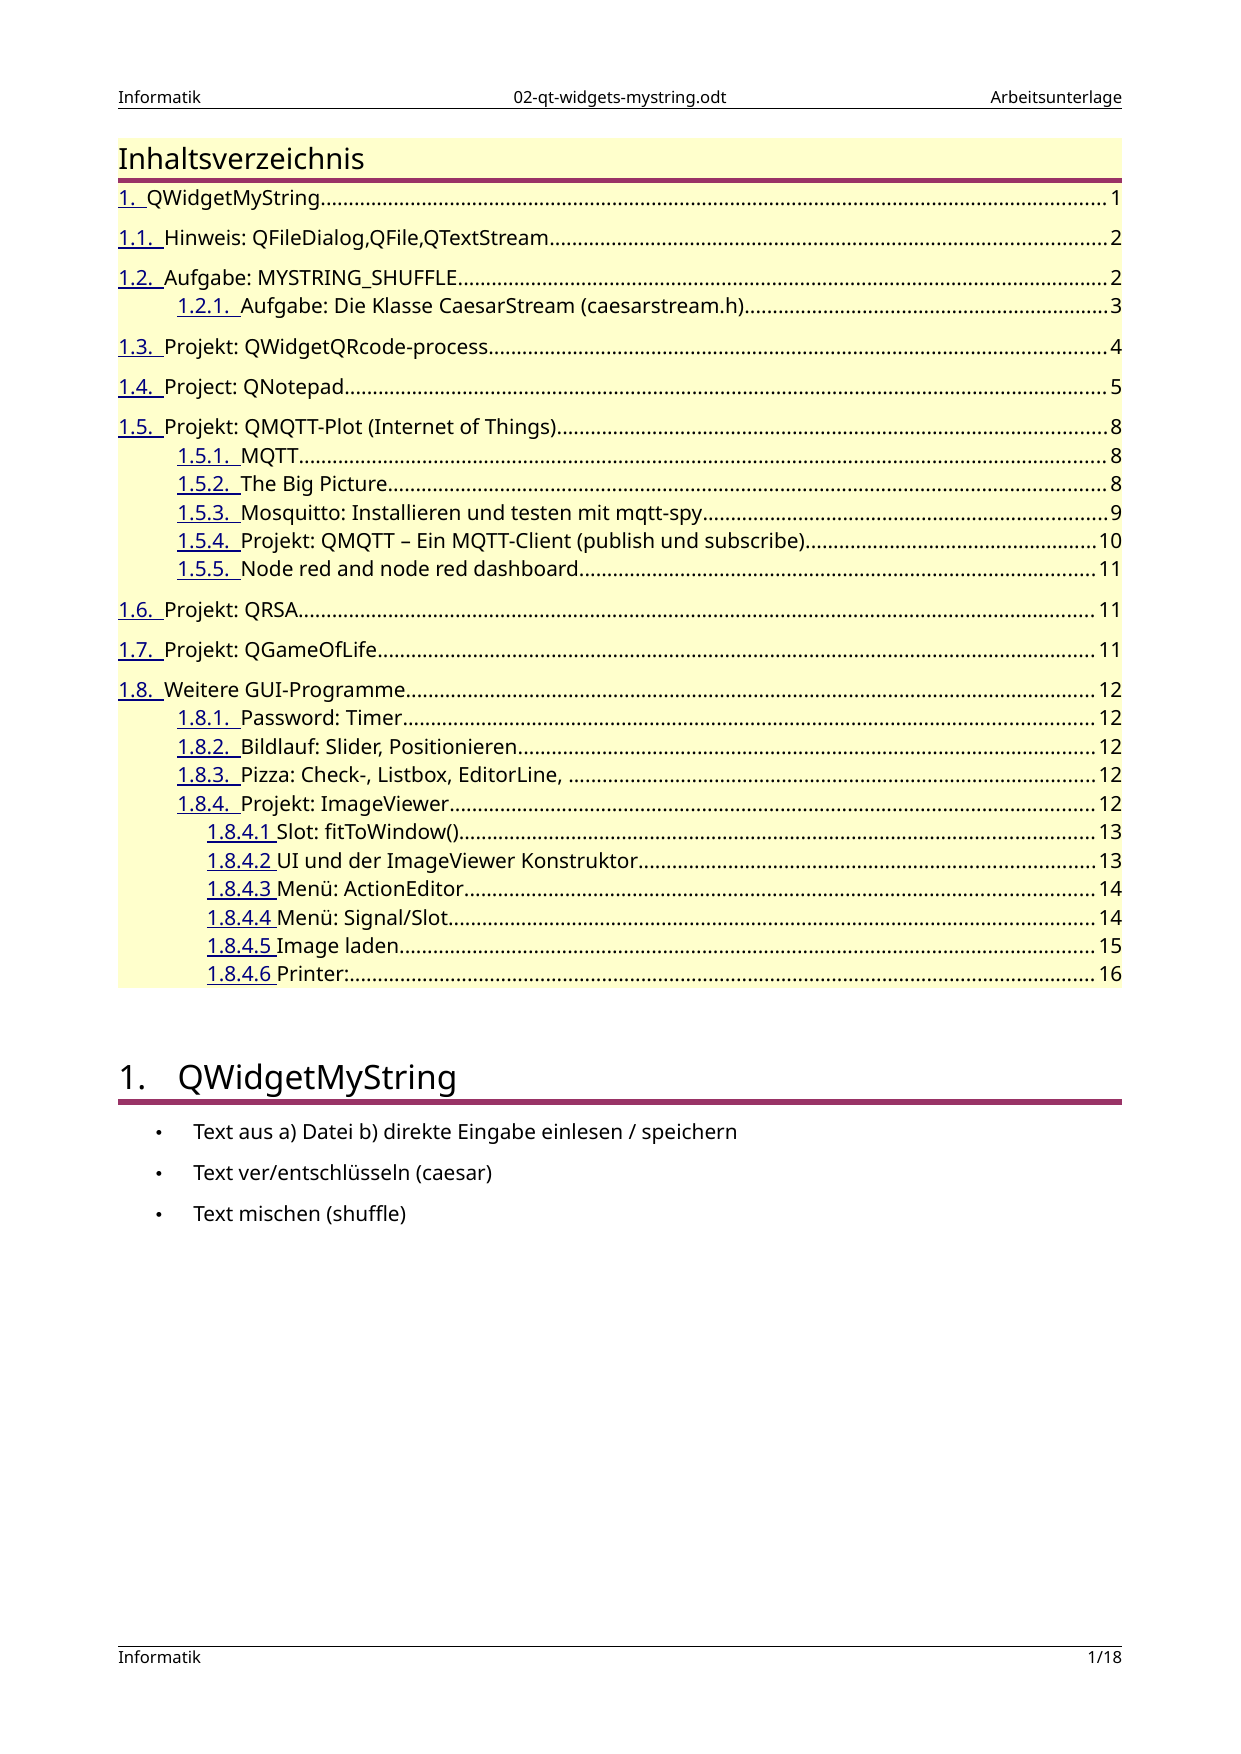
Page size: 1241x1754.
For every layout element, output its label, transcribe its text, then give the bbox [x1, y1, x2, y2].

text 1.5.2. The Big Picture 8 [177, 469, 1122, 498]
text 1.6. Projekt: QRSA 11 [118, 595, 1122, 623]
text 1.5. Projekt: QMQTT-Plot (Internet of Things) 8 [118, 412, 1122, 441]
text 1.8.4.2 UI und der ImageViewer Konstruktor 13 [207, 846, 1122, 874]
text 1.1. Hinweis: QFileDialog,QFile,QTextStream 2 [118, 223, 1122, 251]
text 1.8.3. Pizza: Check-, Listbox, EditorLine, … 12 [177, 760, 1122, 789]
list Text mischen (shuffle) [156, 1199, 1122, 1228]
text 1.5.4. Projekt: QMQTT – Ein MQTT-Client (publish und subscribe) 10 [177, 526, 1122, 554]
text 1.4. Project: QNotepad 5 [118, 372, 1122, 401]
text 1. QWidgetMyString 1 [118, 183, 1122, 211]
subtitle Inhaltsverzeichnis [118, 138, 1122, 178]
text 1.8. Weitere GUI-Programme 12 [118, 675, 1122, 703]
text 1.3. Projekt: QWidgetQRcode-process 4 [118, 332, 1122, 360]
text 1.8.4.6 Printer: 16 [207, 959, 1122, 988]
text 1.8.4.5 Image laden 15 [207, 931, 1122, 959]
text 1.8.4.1 Slot: fitToWindow() 13 [207, 817, 1122, 846]
text 1.2. Aufgabe: MYSTRING_SHUFFLE 2 [118, 263, 1122, 292]
list Text aus a) Datei b) direkte Eingabe einlesen / speichern [156, 1117, 1122, 1146]
text 1.8.2. Bildlauf: Slider, Positionieren 12 [177, 732, 1122, 760]
subtitle QWidgetMyString [118, 1054, 1122, 1099]
text 1.2.1. Aufgabe: Die Klasse CaesarStream (caesarstream.h) 3 [177, 292, 1122, 320]
text 1.5.5. Node red and node red dashboard 11 [177, 554, 1122, 583]
text 1.8.4.4 Menü: Signal/Slot 14 [207, 903, 1122, 931]
text 1.5.1. MQTT 8 [177, 441, 1122, 469]
text 1.8.1. Password: Timer 12 [177, 703, 1122, 732]
text 1.5.3. Mosquitto: Installieren und testen mit mqtt-spy 9 [177, 498, 1122, 526]
list Text ver/entschlüsseln (caesar) [156, 1158, 1122, 1187]
text 1.7. Projekt: QGameOfLife 11 [118, 635, 1122, 663]
text 1.8.4. Projekt: ImageViewer 12 [177, 789, 1122, 817]
text 1.8.4.3 Menü: ActionEditor 14 [207, 874, 1122, 903]
